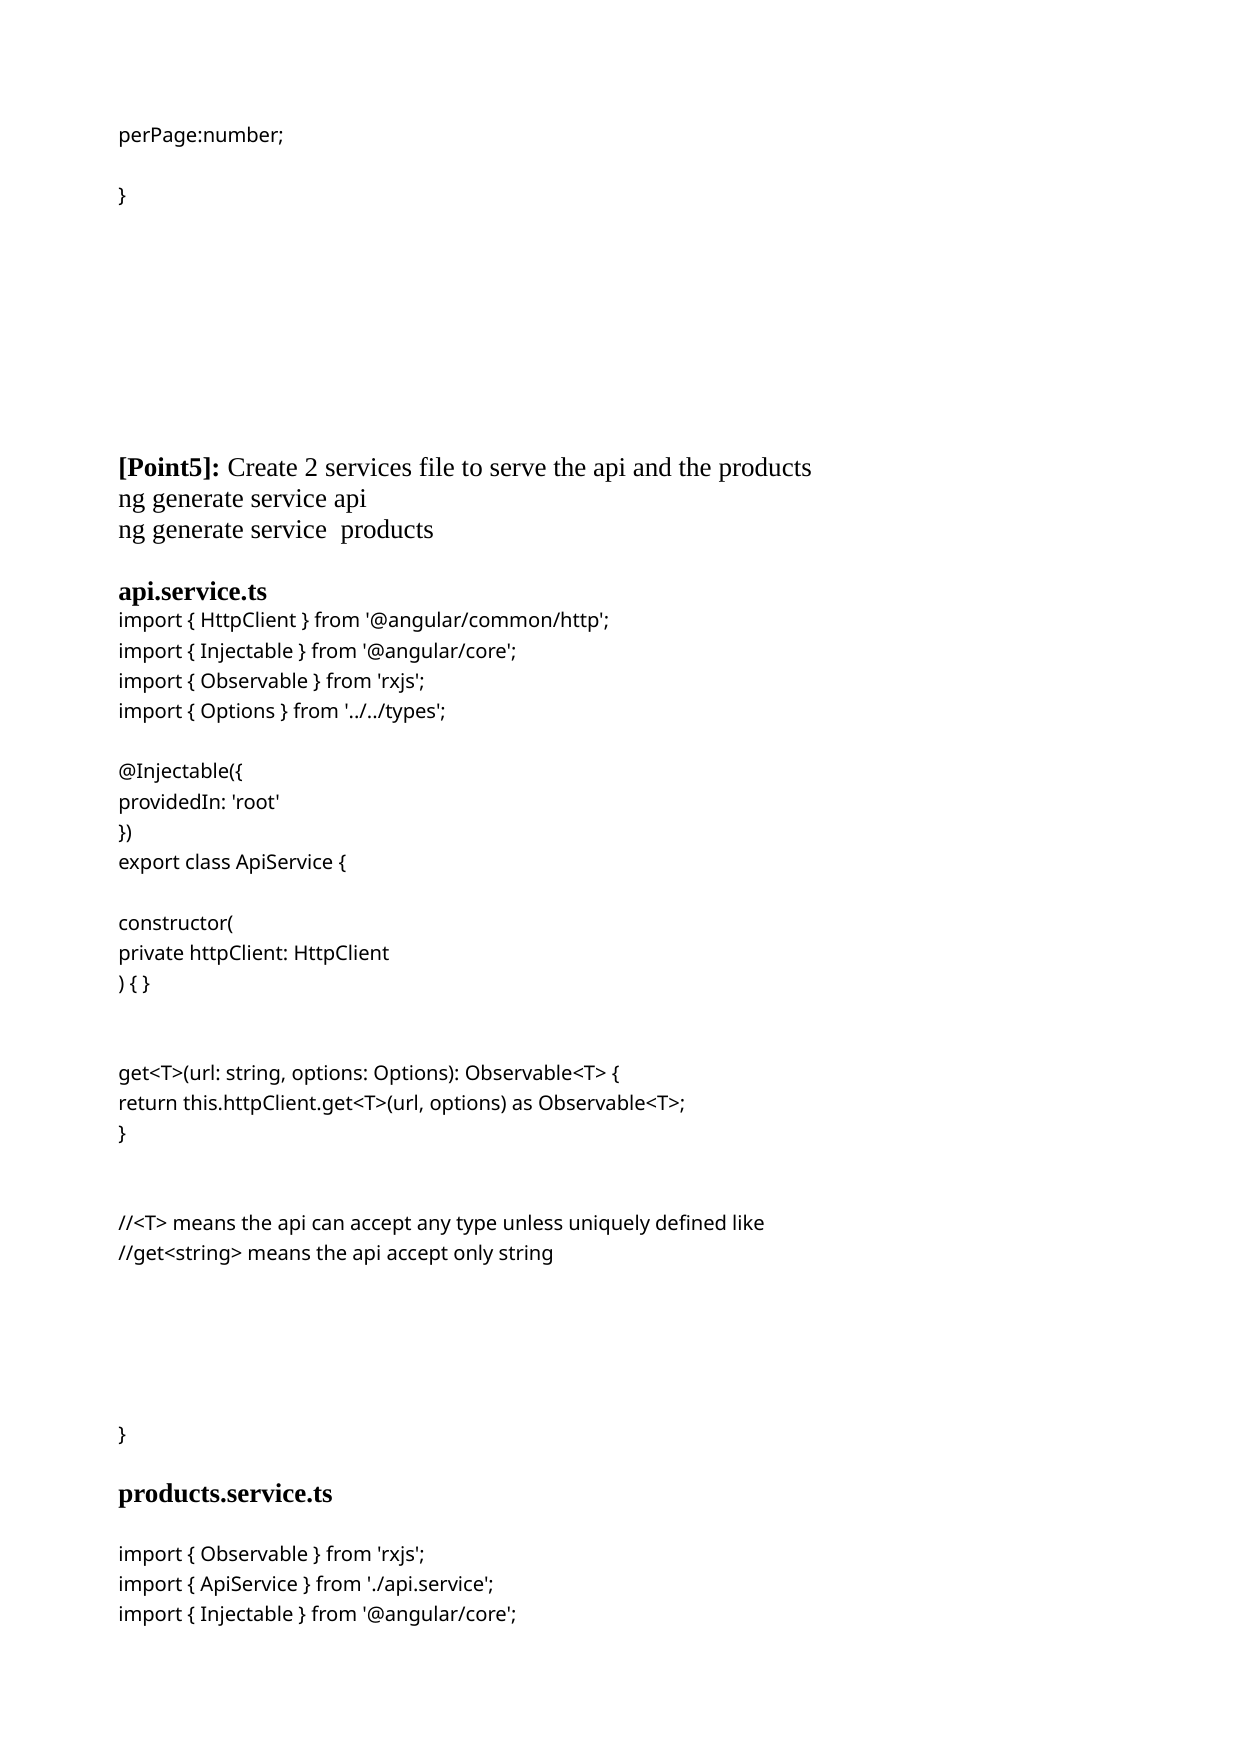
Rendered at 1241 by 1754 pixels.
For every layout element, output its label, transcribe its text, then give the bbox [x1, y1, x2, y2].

text import { HttpClient } from '@angular/common/http'; [118, 606, 1122, 634]
text } [118, 178, 1122, 209]
text import { Injectable } from '@angular/core'; [118, 1597, 1122, 1627]
text products.service.ts [118, 1477, 1122, 1508]
text api.service.ts [118, 575, 1122, 606]
text perPage:number; [118, 118, 1122, 148]
text import { ApiService } from './api.service'; [118, 1567, 1122, 1597]
text } [118, 1116, 1122, 1147]
text import { Injectable } from '@angular/core'; [118, 634, 1122, 664]
text import { Observable } from 'rxjs'; [118, 664, 1122, 694]
text constructor( [118, 906, 1122, 936]
text [Point5]: Create 2 services file to serve the api and the products [118, 451, 1122, 482]
text @Injectable({ [118, 754, 1122, 785]
text }) [118, 815, 1122, 845]
text import { Options } from '../../types'; [118, 694, 1122, 724]
text //<T> means the api can accept any type unless uniquely defined like [118, 1206, 1122, 1236]
text get<T>(url: string, options: Options): Observable<T> { [118, 1056, 1122, 1086]
text } [118, 1417, 1122, 1447]
text export class ApiService { [118, 845, 1122, 875]
text providedIn: 'root' [118, 785, 1122, 815]
text import { Observable } from 'rxjs'; [118, 1540, 1122, 1567]
text //get<string> means the api accept only string [118, 1236, 1122, 1267]
text return this.httpClient.get<T>(url, options) as Observable<T>; [118, 1086, 1122, 1116]
text ng generate service products [118, 513, 1122, 544]
text ng generate service api [118, 482, 1122, 513]
text ) { } [118, 966, 1122, 996]
text private httpClient: HttpClient [118, 936, 1122, 966]
